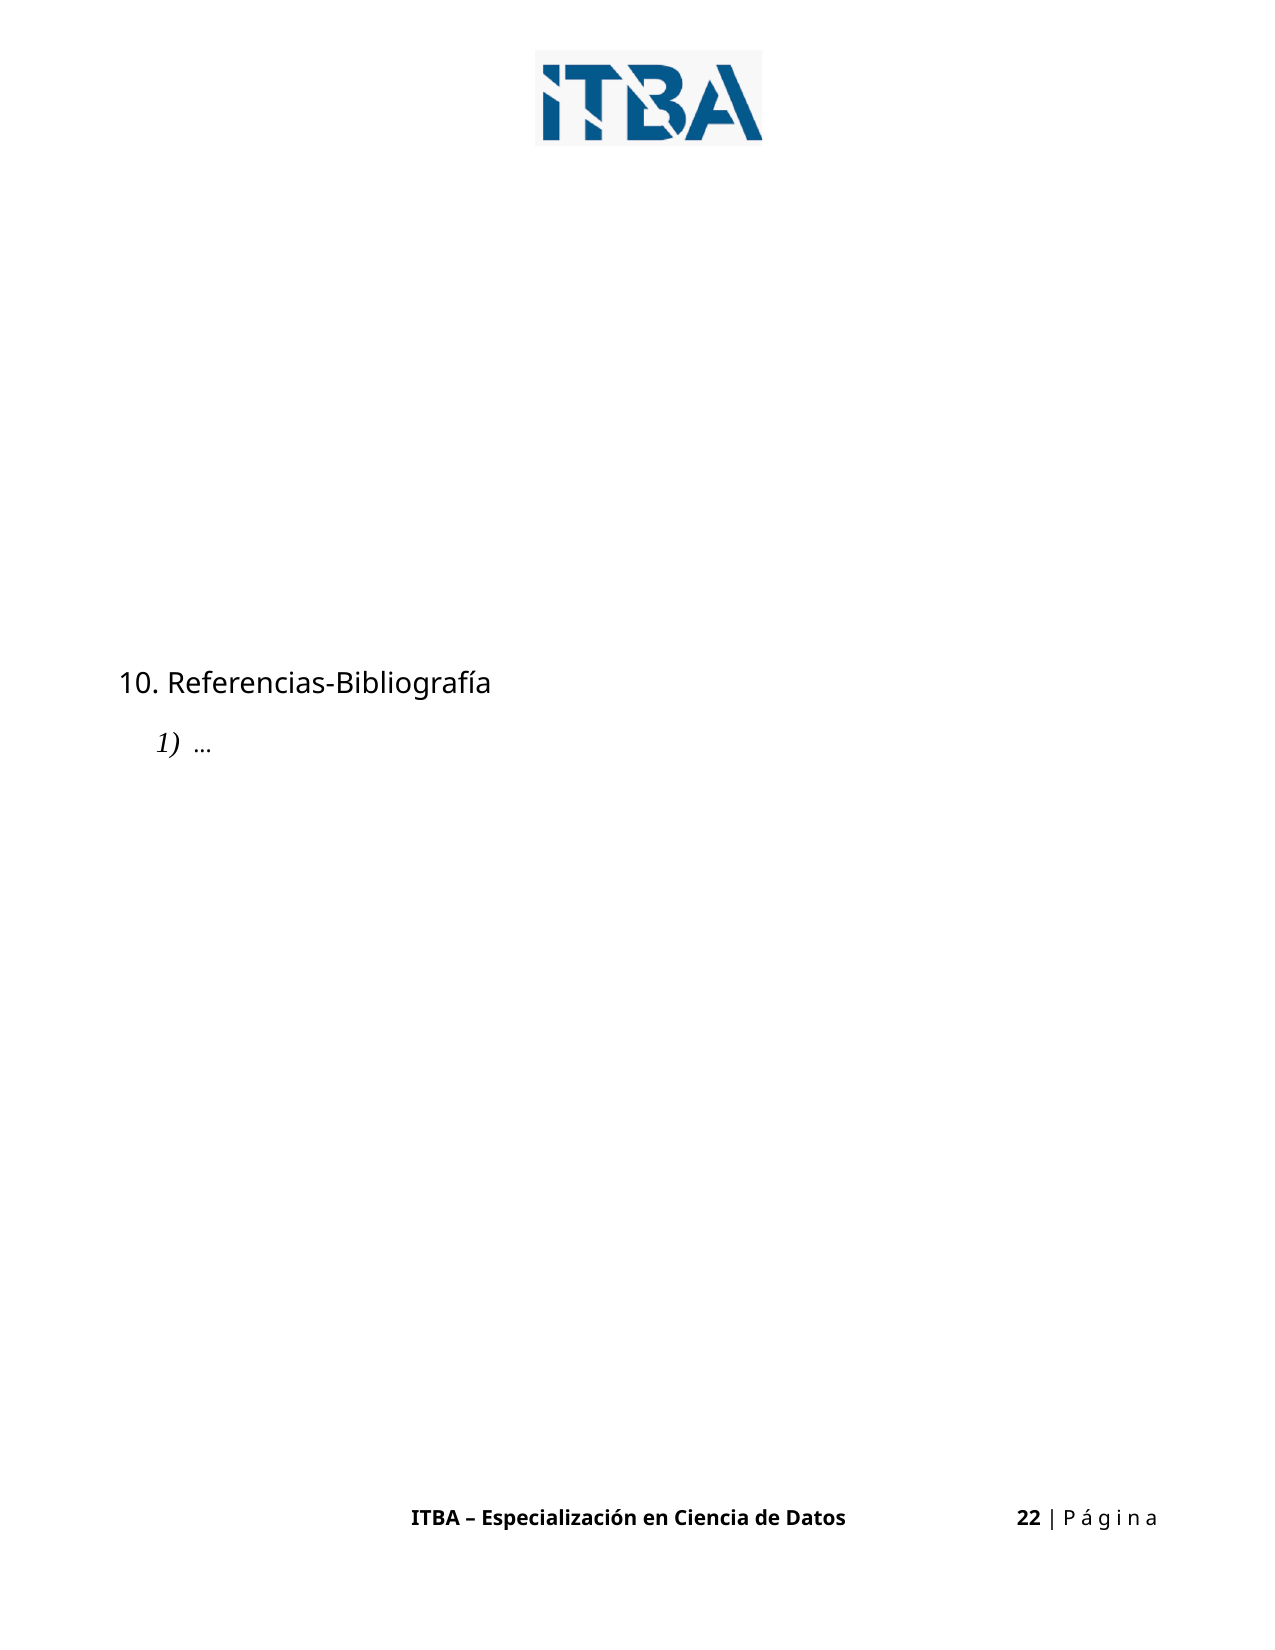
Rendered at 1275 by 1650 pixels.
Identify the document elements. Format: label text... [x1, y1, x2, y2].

text 10. Referencias-Bibliografía [118, 662, 1157, 702]
picture [535, 50, 763, 146]
list ... [156, 726, 1157, 760]
